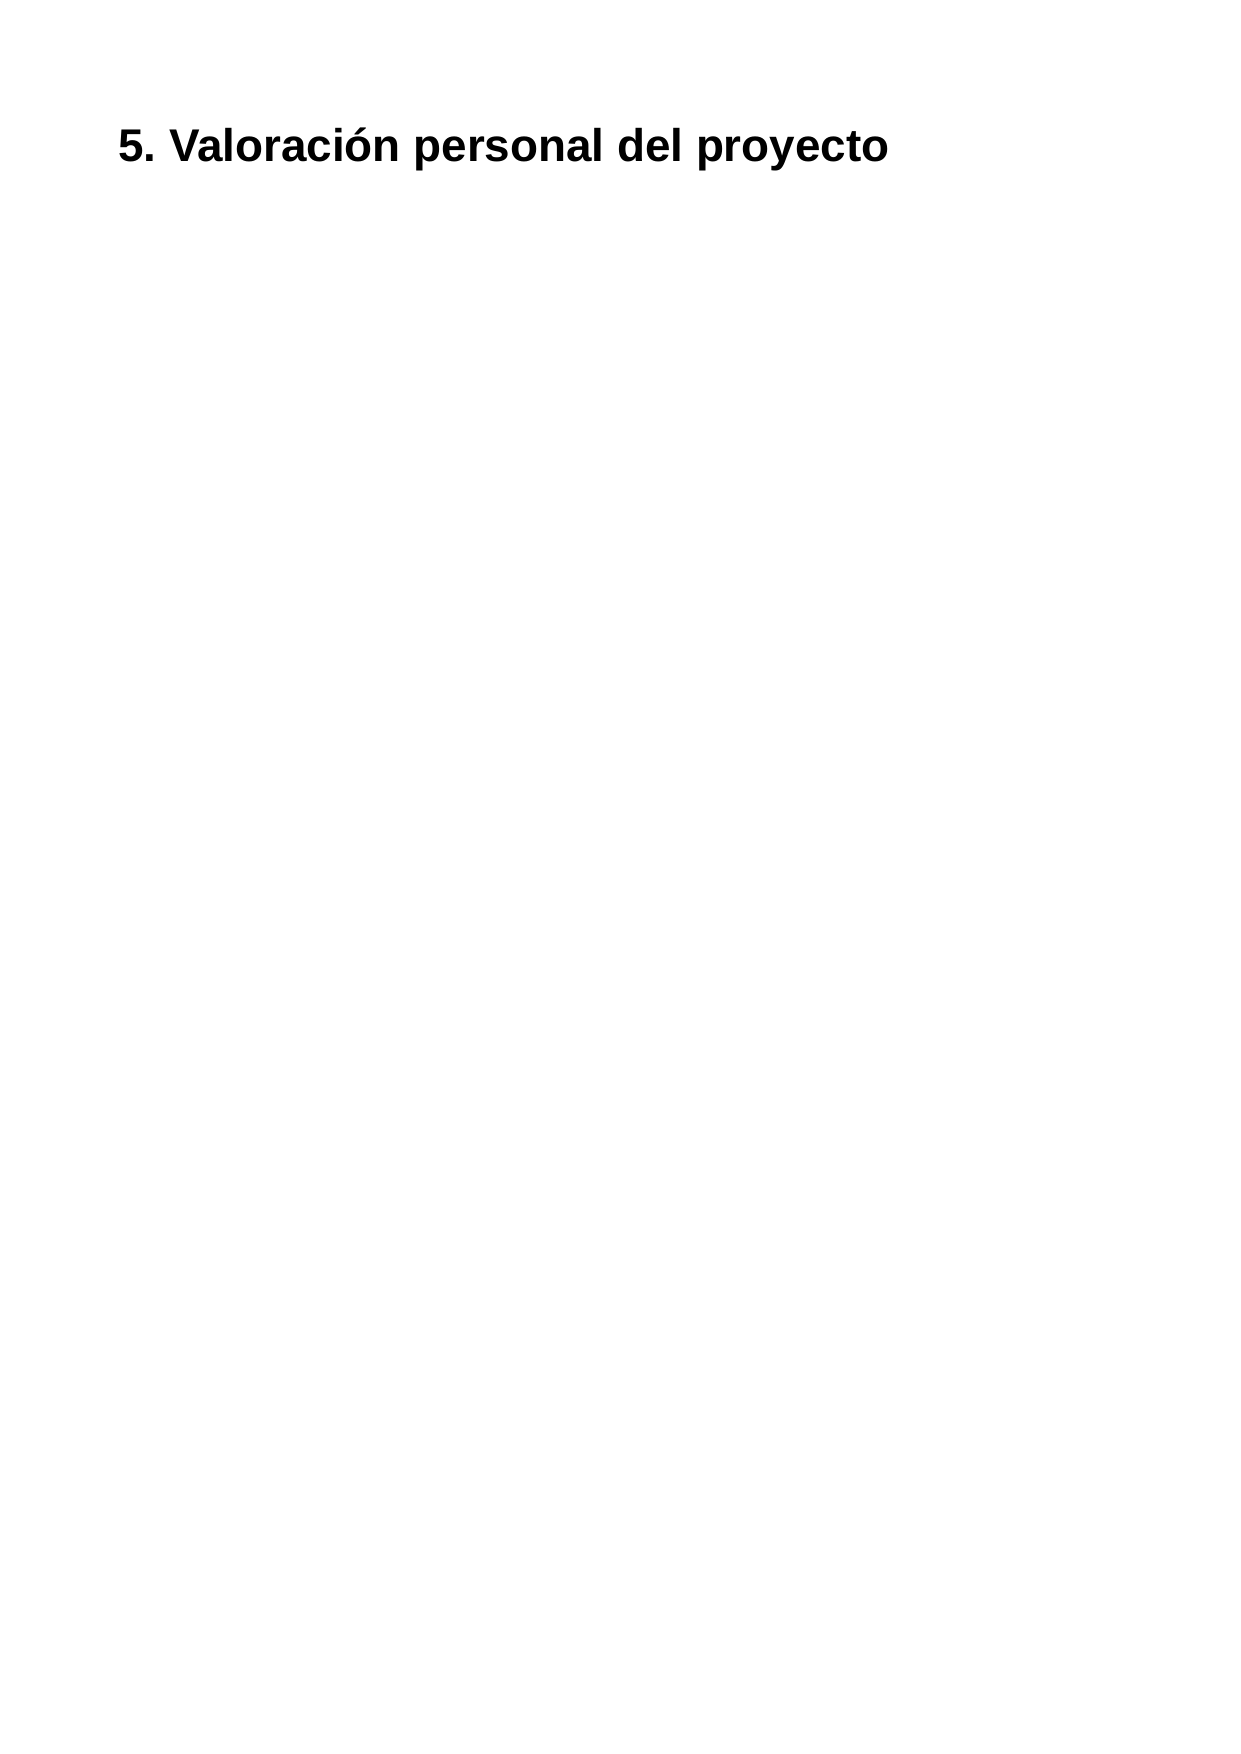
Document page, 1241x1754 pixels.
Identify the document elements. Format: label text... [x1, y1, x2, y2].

subtitle 5. Valoración personal del proyecto [118, 118, 1122, 171]
